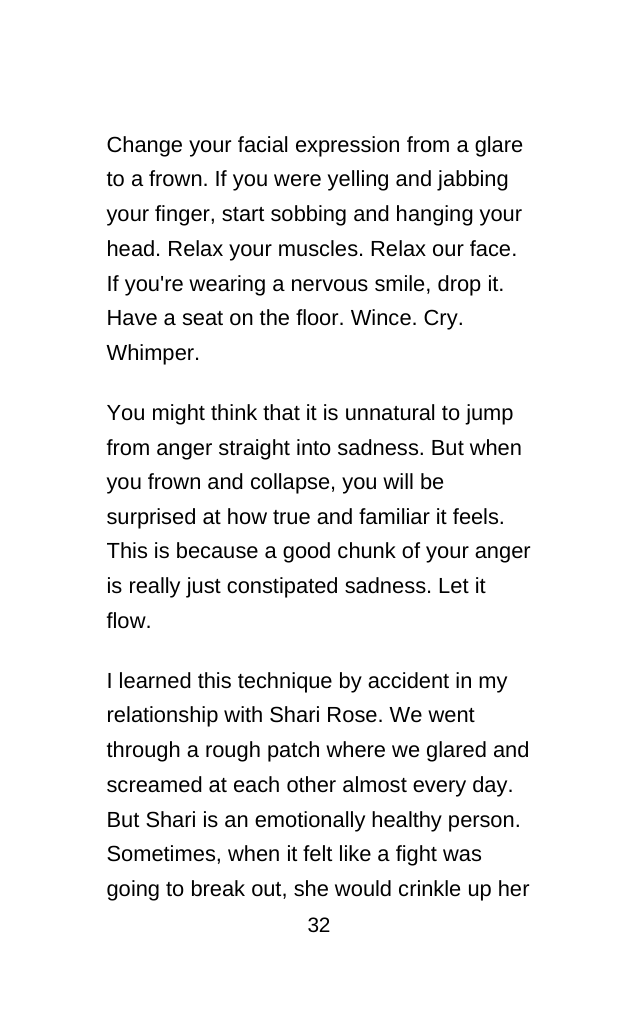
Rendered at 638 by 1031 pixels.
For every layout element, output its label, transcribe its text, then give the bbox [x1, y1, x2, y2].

text You might think that it is unnatural to jump from anger straight into sadness. But when you frown and collapse, you will be surprised at how true and familiar it feels. This is because a good chunk of your anger is really just constipated sadness. Let it flow. [106, 400, 531, 633]
text Change your facial expression from a glare to a frown. If you were yelling and jabbing your finger, start sobbing and hanging your head. Relax your muscles. Relax our face. If you're wearing a nervous smile, drop it. Have a seat on the floor. Wince. Cry. Whimper. [106, 132, 531, 365]
text I learned this technique by accident in my relationship with Shari Rose. We went through a rough patch where we glared and screamed at each other almost every day. But Shari is an emotionally healthy person. Sometimes, when it felt like a fight was going to break out, she would crinkle up her [106, 668, 531, 901]
